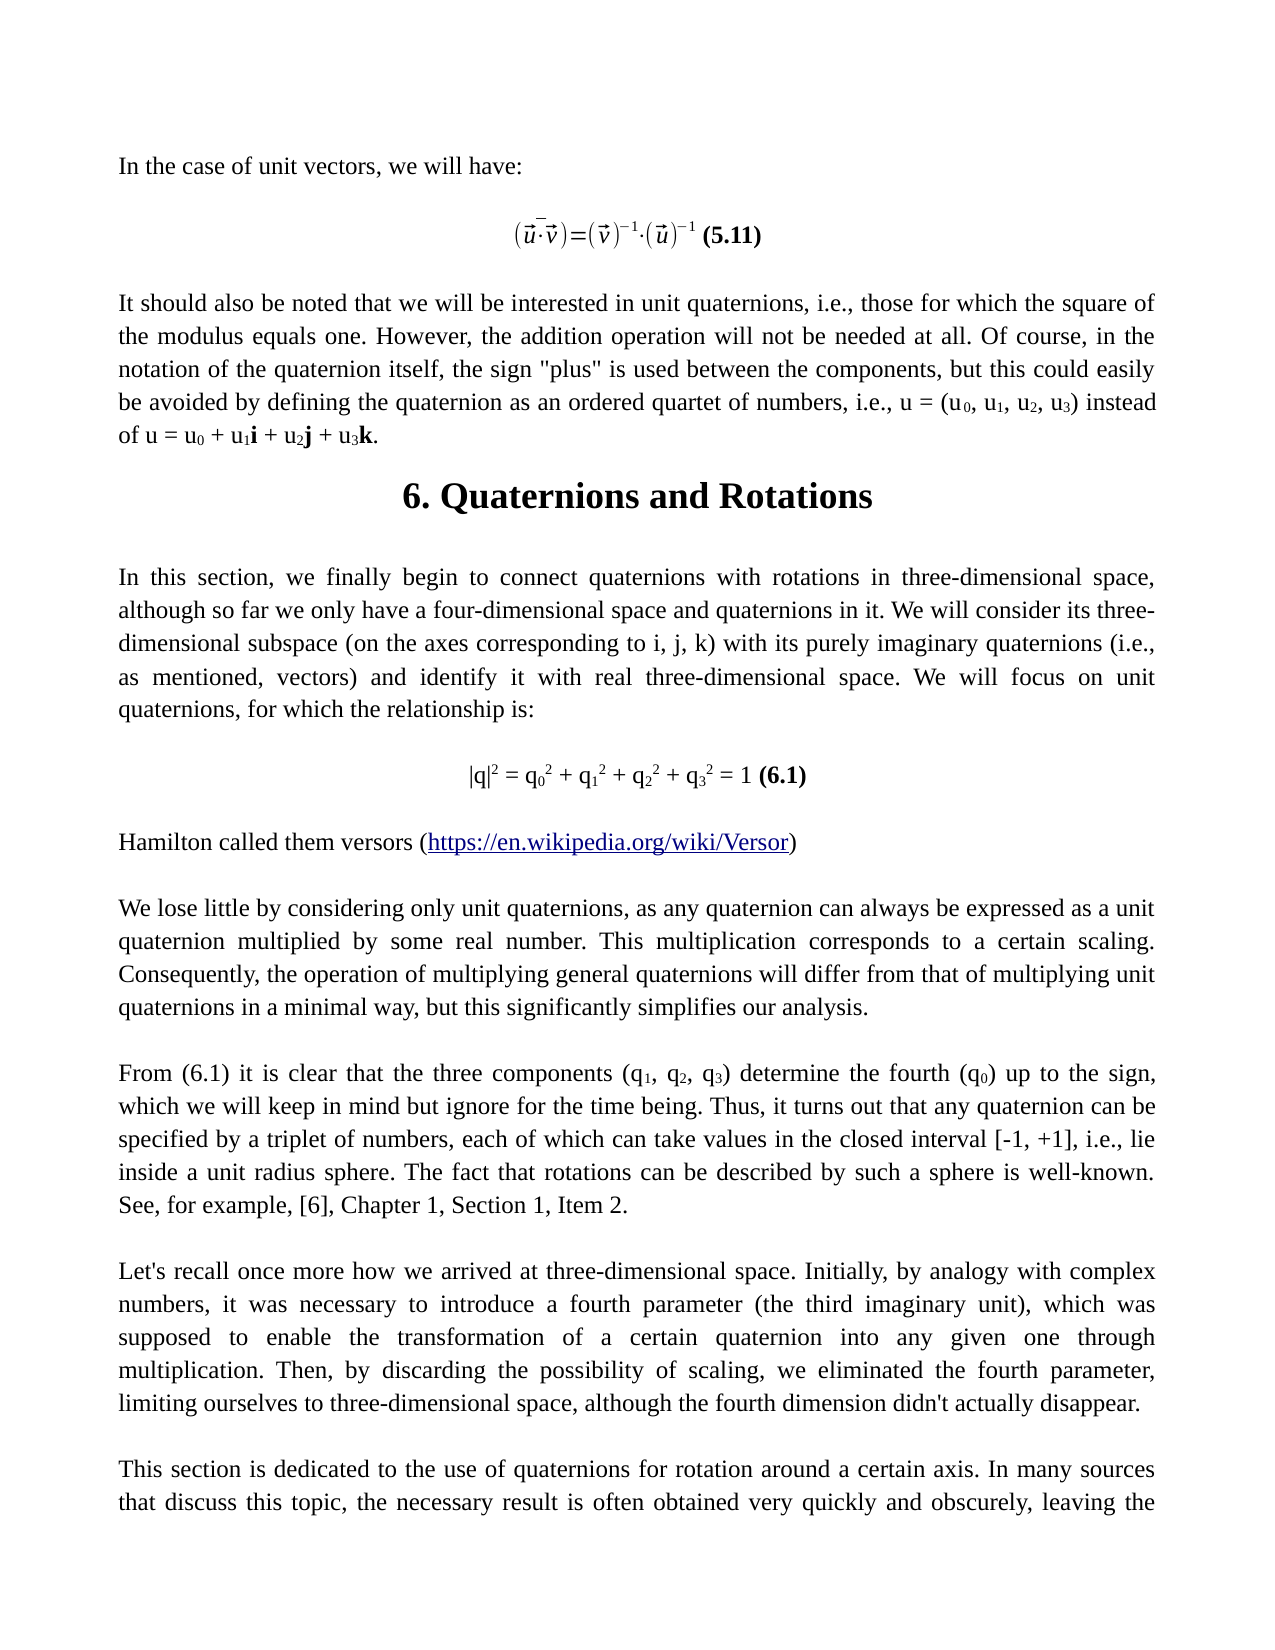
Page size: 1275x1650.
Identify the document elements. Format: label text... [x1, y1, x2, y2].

text From (6.1) it is clear that the three components (q1, q2, q3) determine the fourth (q0) up to the sign, which we will keep in mind but ignore for the time being. Thus, it turns out that any quaternion can be specified by a triplet of numbers, each of which can take values in the closed interval [-1, +1], i.e., lie inside a unit radius sphere. The fact that rotations can be described by such a sphere is well-known. See, for example, [6], Chapter 1, Section 1, Item 2. [118, 1058, 1157, 1219]
text Let's recall once more how we arrived at three-dimensional space. Initially, by analogy with complex numbers, it was necessary to introduce a fourth parameter (the third imaginary unit), which was supposed to enable the transformation of a certain quaternion into any given one through multiplication. Then, by discarding the possibility of scaling, we eliminated the fourth parameter, limiting ourselves to three-dimensional space, although the fourth dimension didn't actually disappear. [118, 1256, 1157, 1417]
text It should also be noted that we will be interested in unit quaternions, i.e., those for which the square of the modulus equals one. However, the addition operation will not be needed at all. Of course, in the notation of the quaternion itself, the sign "plus" is used between the components, but this could easily be avoided by defining the quaternion as an ordered quartet of numbers, i.e., u = (u0, u1, u2, u3) instead of u = u0 + u1i + u2j + u3k. [118, 288, 1157, 449]
text (5.11) [118, 217, 1157, 251]
text We lose little by considering only unit quaternions, as any quaternion can always be expressed as a unit quaternion multiplied by some real number. This multiplication corresponds to a certain scaling. Consequently, the operation of multiplying general quaternions will differ from that of multiplying unit quaternions in a minimal way, but this significantly simplifies our analysis. [118, 893, 1157, 1021]
text In this section, we finally begin to connect quaternions with rotations in three-dimensional space, although so far we only have a four-dimensional space and quaternions in it. We will consider its three-dimensional subspace (on the axes corresponding to i, j, k) with its purely imaginary quaternions (i.e., as mentioned, vectors) and identify it with real three-dimensional space. We will focus on unit quaternions, for which the relationship is: [118, 562, 1157, 723]
text |q|2 = q02 + q12 + q22 + q32 = 1 (6.1) [118, 761, 1157, 789]
subtitle 6. Quaternions and Rotations [118, 474, 1157, 517]
text Hamilton called them versors (https://en.wikipedia.org/wiki/Versor) [118, 827, 1157, 855]
text This section is dedicated to the use of quaternions for rotation around a certain axis. In many sources that discuss this topic, the necessary result is often obtained very quickly and obscurely, leaving the [118, 1454, 1157, 1516]
text In the case of unit vectors, we will have: [118, 151, 1157, 180]
